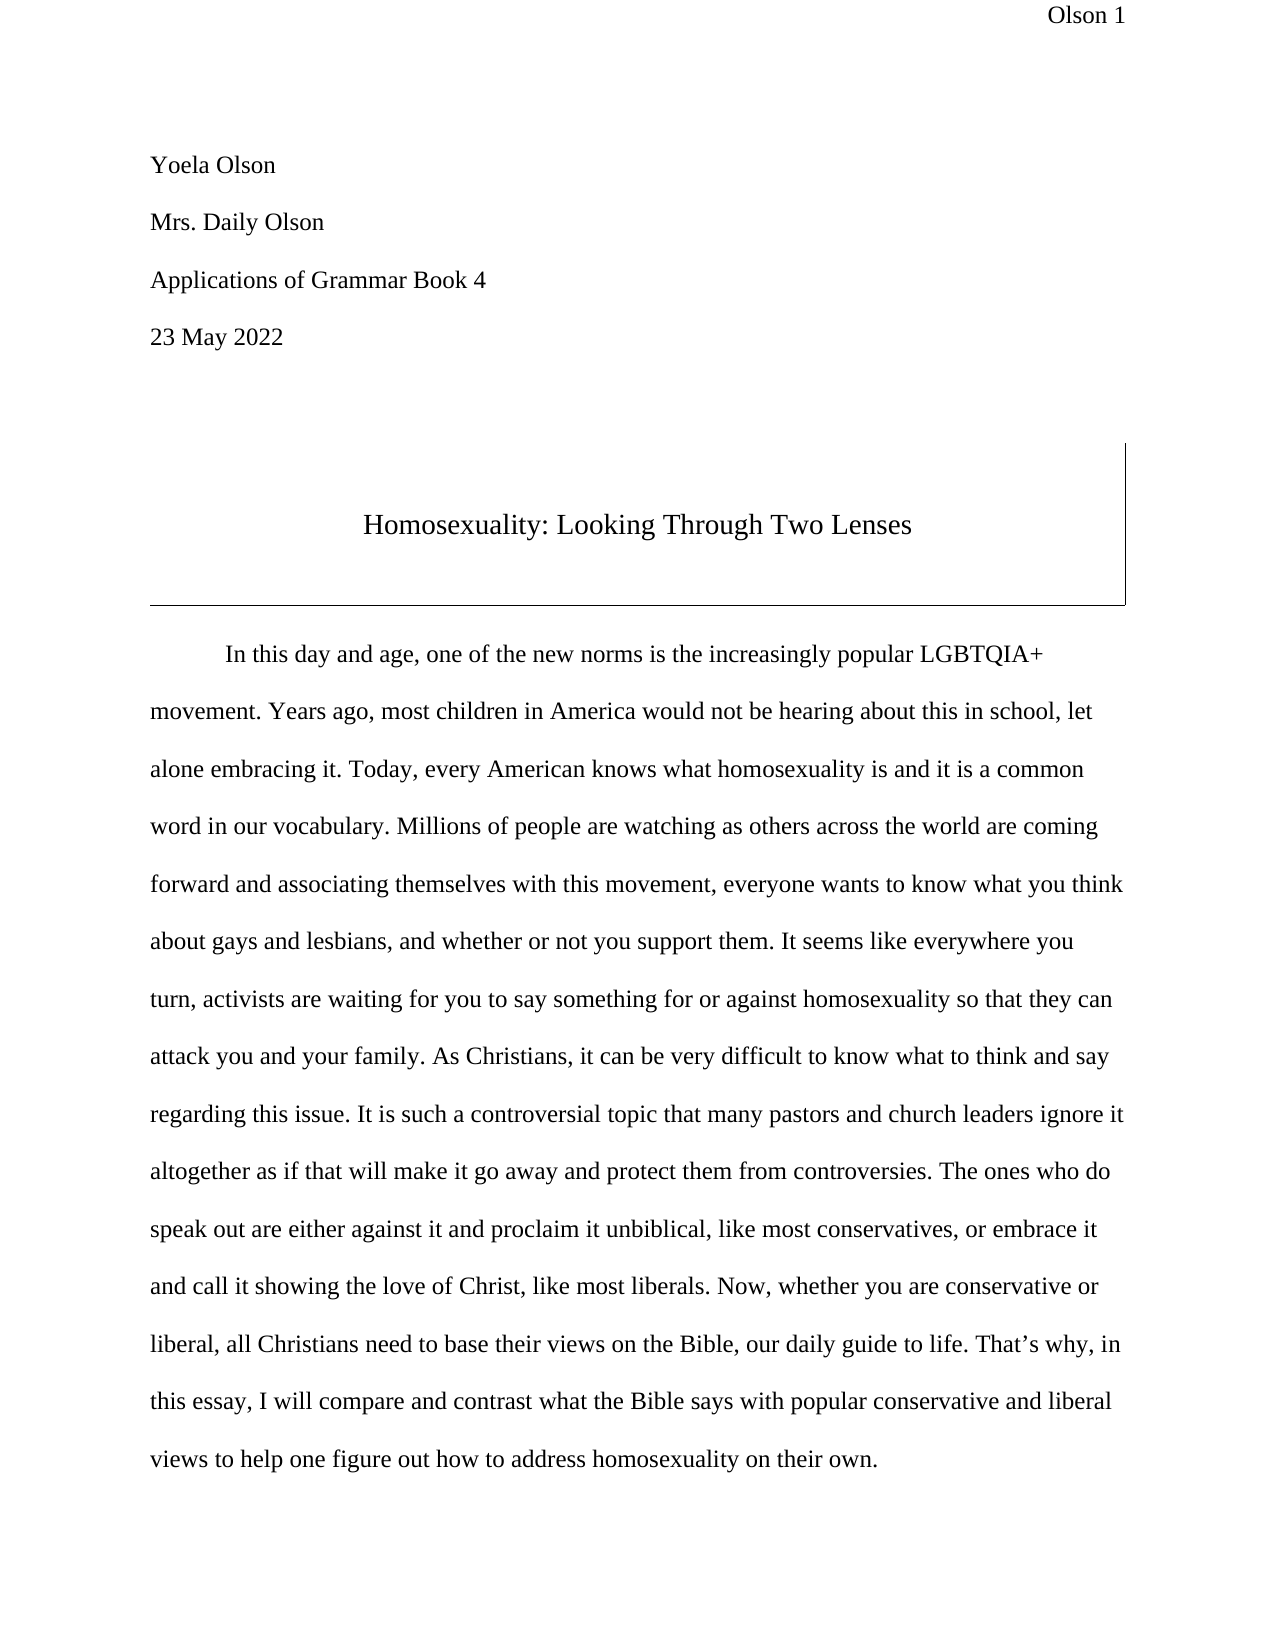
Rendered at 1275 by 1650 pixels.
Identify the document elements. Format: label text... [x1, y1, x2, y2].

text 23 May 2022 [150, 322, 1125, 351]
text Applications of Grammar Book 4 [150, 265, 1125, 294]
title Homosexuality: Looking Through Two Lenses [150, 442, 1125, 605]
text In this day and age, one of the new norms is the increasingly popular LGBTQIA+ movement. Years ago, most children in America would not be hearing about this in school, let alone embracing it. Today, every American knows what homosexuality is and it is a common word in our vocabulary. Millions of people are watching as others across the world are coming forward and associating themselves with this movement, everyone wants to know what you think about gays and lesbians, and whether or not you support them. It seems like everywhere you turn, activists are waiting for you to say something for or against homosexuality so that they can attack you and your family. As Christians, it can be very difficult to know what to think and say regarding this issue. It is such a controversial topic that many pastors and church leaders ignore it altogether as if that will make it go away and protect them from controversies. The ones who do speak out are either against it and proclaim it unbiblical, like most conservatives, or embrace it and call it showing the love of Christ, like most liberals. Now, whether you are conservative or liberal, all Christians need to base their views on the Bible, our daily guide to life. That’s why, in this essay, I will compare and contrast what the Bible says with popular conservative and liberal views to help one figure out how to address homosexuality on their own. [150, 639, 1125, 1472]
text Yoela Olson [150, 150, 1125, 179]
text Mrs. Daily Olson [150, 207, 1125, 236]
